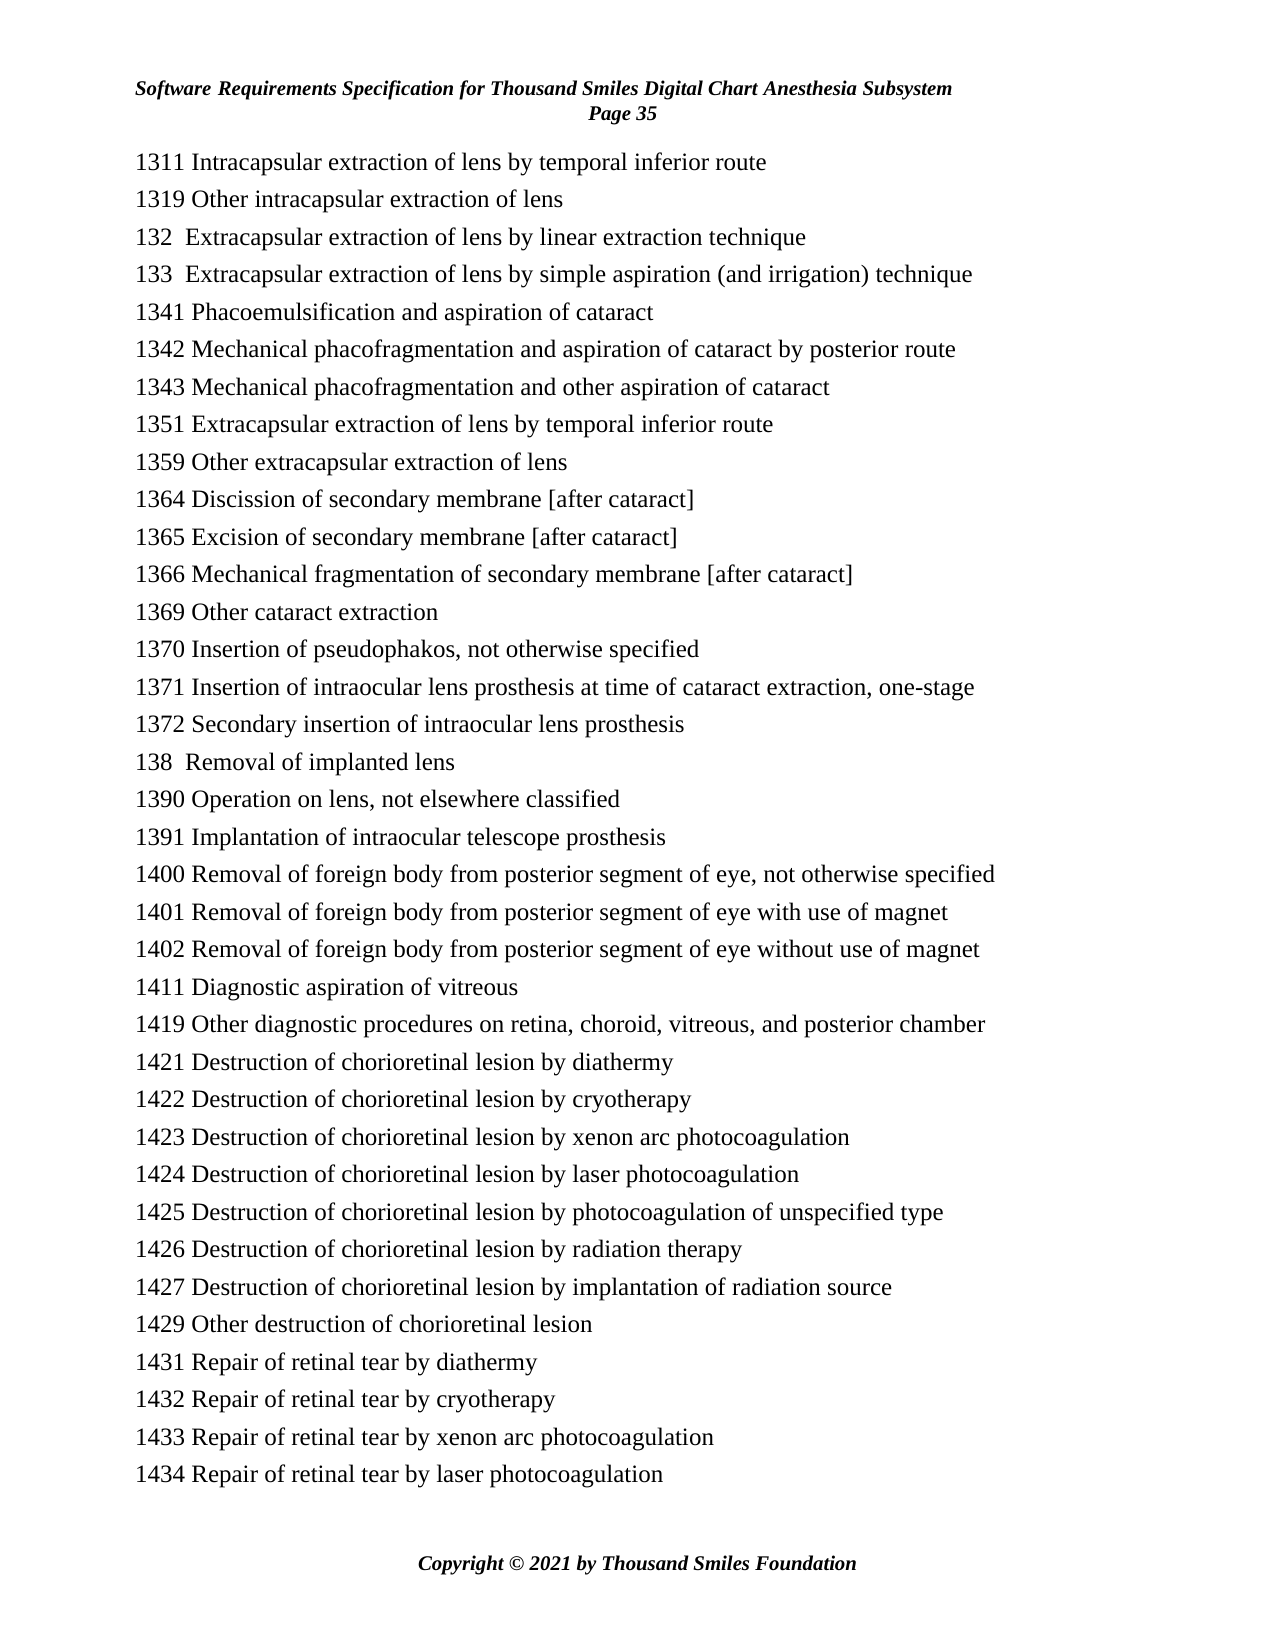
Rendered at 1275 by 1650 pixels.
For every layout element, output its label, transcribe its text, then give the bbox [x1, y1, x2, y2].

text 1391 Implantation of intraocular telescope prosthesis [135, 825, 1140, 850]
text 1359 Other extracapsular extraction of lens [135, 450, 1140, 475]
text 1369 Other cataract extraction [135, 600, 1140, 625]
text 138 Removal of implanted lens [135, 750, 1140, 775]
text 1411 Diagnostic aspiration of vitreous [135, 975, 1140, 1000]
text 1434 Repair of retinal tear by laser photocoagulation [135, 1462, 1140, 1487]
text 1431 Repair of retinal tear by diathermy [135, 1350, 1140, 1375]
text 1351 Extracapsular extraction of lens by temporal inferior route [135, 412, 1140, 437]
text 1319 Other intracapsular extraction of lens [135, 187, 1140, 212]
text 1341 Phacoemulsification and aspiration of cataract [135, 300, 1140, 325]
text 1425 Destruction of chorioretinal lesion by photocoagulation of unspecified type [135, 1200, 1140, 1225]
text 1371 Insertion of intraocular lens prosthesis at time of cataract extraction, one-stage [135, 675, 1140, 700]
text 1390 Operation on lens, not elsewhere classified [135, 787, 1140, 812]
text 1343 Mechanical phacofragmentation and other aspiration of cataract [135, 375, 1140, 400]
text 1366 Mechanical fragmentation of secondary membrane [after cataract] [135, 562, 1140, 587]
text 1423 Destruction of chorioretinal lesion by xenon arc photocoagulation [135, 1125, 1140, 1150]
text 1342 Mechanical phacofragmentation and aspiration of cataract by posterior route [135, 337, 1140, 362]
text 1421 Destruction of chorioretinal lesion by diathermy [135, 1050, 1140, 1075]
text 1433 Repair of retinal tear by xenon arc photocoagulation [135, 1425, 1140, 1450]
text 1400 Removal of foreign body from posterior segment of eye, not otherwise specified [135, 862, 1140, 887]
text 1364 Discission of secondary membrane [after cataract] [135, 487, 1140, 512]
text 132 Extracapsular extraction of lens by linear extraction technique [135, 225, 1140, 250]
text 1372 Secondary insertion of intraocular lens prosthesis [135, 712, 1140, 737]
text 1426 Destruction of chorioretinal lesion by radiation therapy [135, 1237, 1140, 1262]
text 1424 Destruction of chorioretinal lesion by laser photocoagulation [135, 1162, 1140, 1187]
text 1432 Repair of retinal tear by cryotherapy [135, 1387, 1140, 1412]
text 1311 Intracapsular extraction of lens by temporal inferior route [135, 150, 1140, 175]
text 1402 Removal of foreign body from posterior segment of eye without use of magnet [135, 937, 1140, 962]
text 1429 Other destruction of chorioretinal lesion [135, 1312, 1140, 1337]
text 1365 Excision of secondary membrane [after cataract] [135, 525, 1140, 550]
text 1370 Insertion of pseudophakos, not otherwise specified [135, 637, 1140, 662]
text 1419 Other diagnostic procedures on retina, choroid, vitreous, and posterior chamber [135, 1012, 1140, 1037]
text 1422 Destruction of chorioretinal lesion by cryotherapy [135, 1087, 1140, 1112]
text 1401 Removal of foreign body from posterior segment of eye with use of magnet [135, 900, 1140, 925]
text 1427 Destruction of chorioretinal lesion by implantation of radiation source [135, 1275, 1140, 1300]
text 133 Extracapsular extraction of lens by simple aspiration (and irrigation) technique [135, 262, 1140, 287]
